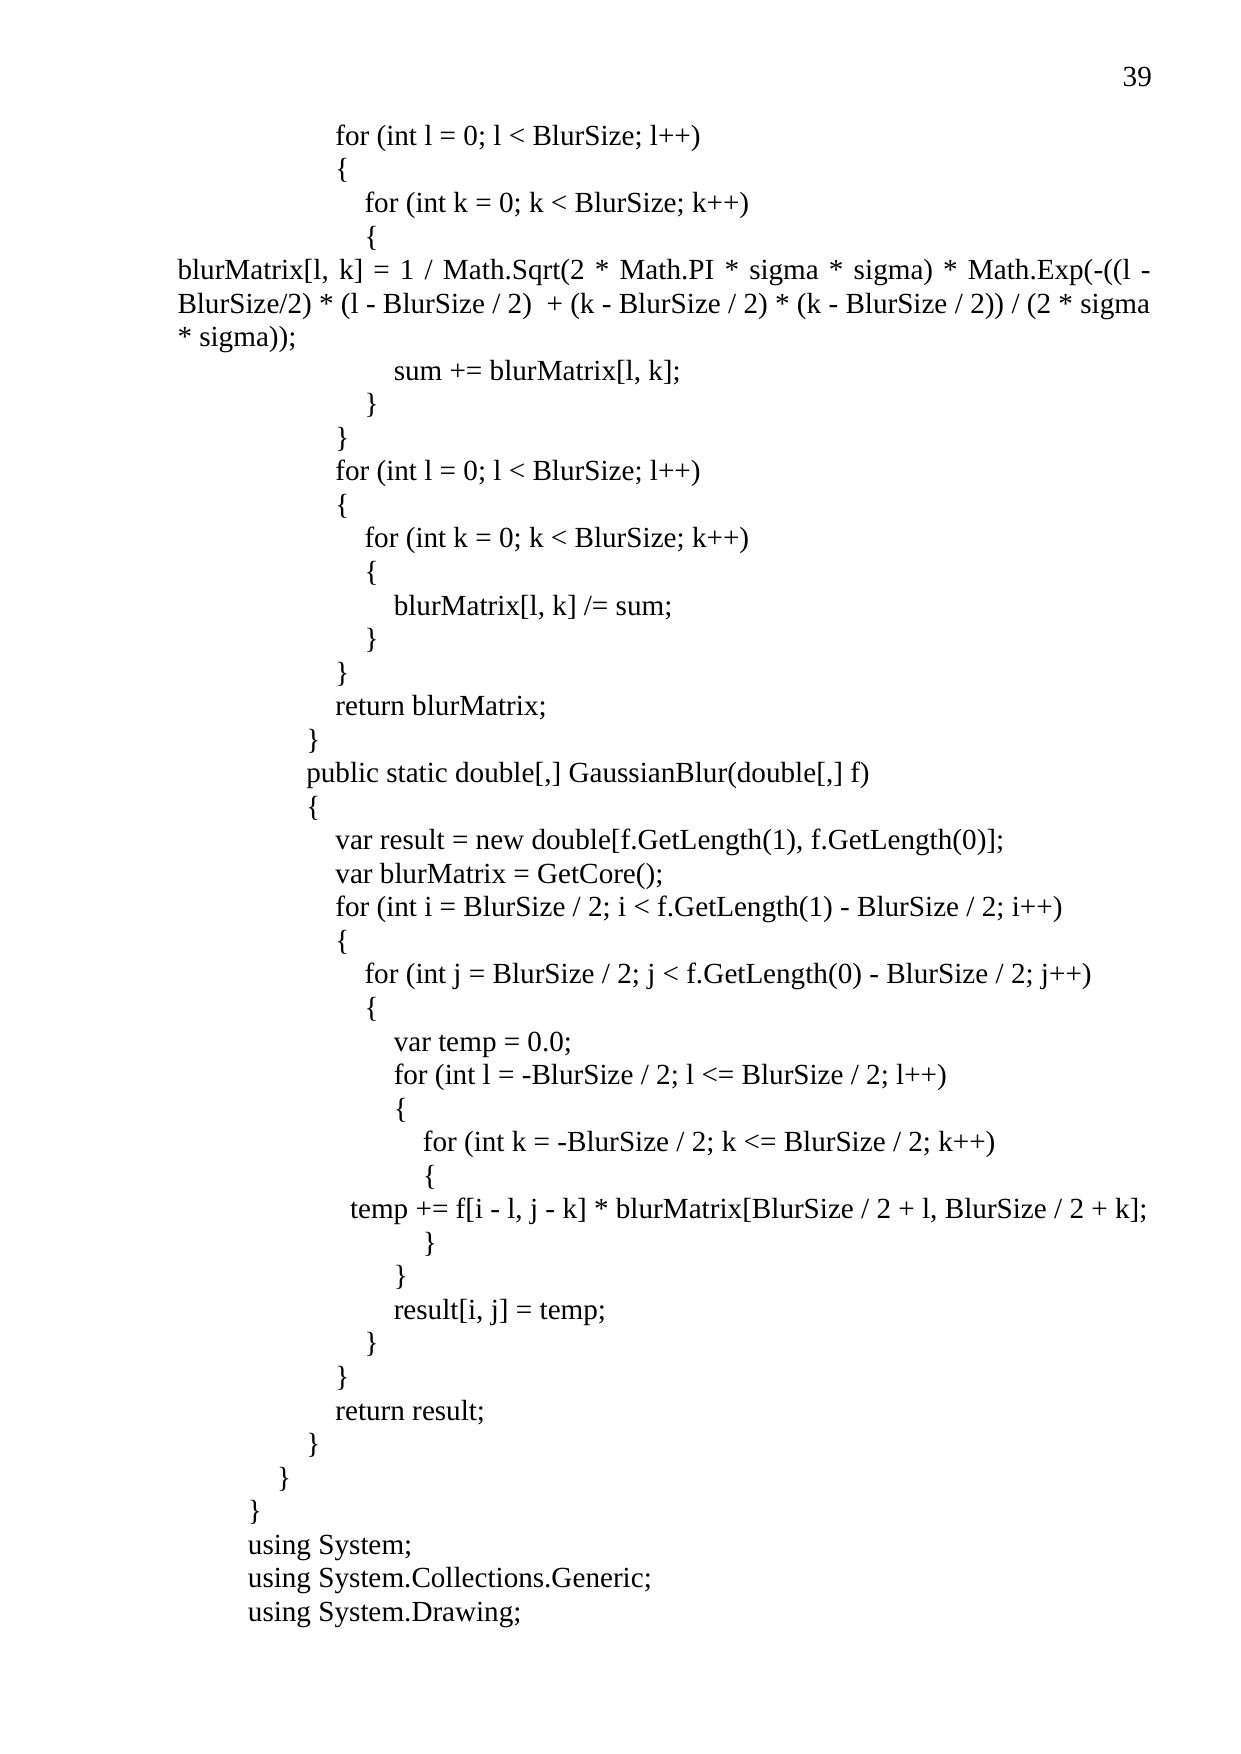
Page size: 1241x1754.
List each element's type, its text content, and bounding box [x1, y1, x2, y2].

text for (int k = -BlurSize / 2; k <= BlurSize / 2; k++) [177, 1124, 1152, 1158]
text sum += blurMatrix[l, k]; [177, 353, 1152, 386]
text } [177, 655, 1152, 688]
text } [177, 1493, 1152, 1527]
text { [177, 1091, 1152, 1124]
text temp += f[i - l, j - k] * blurMatrix[BlurSize / 2 + l, BlurSize / 2 + k]; [177, 1191, 1152, 1225]
text } [177, 621, 1152, 655]
text using System; [177, 1527, 1152, 1560]
text } [177, 722, 1152, 755]
text result[i, j] = temp; [177, 1292, 1152, 1326]
text blurMatrix[l, k] = 1 / Math.Sqrt(2 * Math.PI * sigma * sigma) * Math.Exp(-((l - BlurSize/2) * (l - BlurSize / 2) + (k - BlurSize / 2) * (k - BlurSize / 2)) / (2 * sigma * sigma)); [177, 252, 1152, 353]
text for (int j = BlurSize / 2; j < f.GetLength(0) - BlurSize / 2; j++) [177, 957, 1152, 990]
text using System.Drawing; [177, 1594, 1152, 1627]
text var result = new double[f.GetLength(1), f.GetLength(0)]; [177, 822, 1152, 856]
text } [177, 1258, 1152, 1292]
text for (int l = 0; l < BlurSize; l++) [177, 453, 1152, 487]
text } [177, 1359, 1152, 1393]
text } [177, 420, 1152, 453]
text for (int k = 0; k < BlurSize; k++) [177, 521, 1152, 554]
text { [177, 219, 1152, 252]
text for (int l = 0; l < BlurSize; l++) [177, 118, 1152, 152]
text { [177, 789, 1152, 822]
text } [177, 1426, 1152, 1460]
text { [177, 990, 1152, 1024]
text var temp = 0.0; [177, 1024, 1152, 1057]
text { [177, 1158, 1152, 1191]
text for (int k = 0; k < BlurSize; k++) [177, 185, 1152, 219]
text { [177, 487, 1152, 521]
text for (int i = BlurSize / 2; i < f.GetLength(1) - BlurSize / 2; i++) [177, 889, 1152, 923]
text return blurMatrix; [177, 688, 1152, 722]
text } [177, 1460, 1152, 1493]
text { [177, 554, 1152, 588]
text return result; [177, 1393, 1152, 1426]
text } [177, 386, 1152, 420]
text for (int l = -BlurSize / 2; l <= BlurSize / 2; l++) [177, 1057, 1152, 1091]
text public static double[,] GaussianBlur(double[,] f) [177, 755, 1152, 789]
text } [177, 1225, 1152, 1258]
text { [177, 923, 1152, 957]
text { [177, 152, 1152, 185]
text blurMatrix[l, k] /= sum; [177, 588, 1152, 621]
text using System.Collections.Generic; [177, 1560, 1152, 1594]
text } [177, 1326, 1152, 1359]
text var blurMatrix = GetCore(); [177, 856, 1152, 889]
